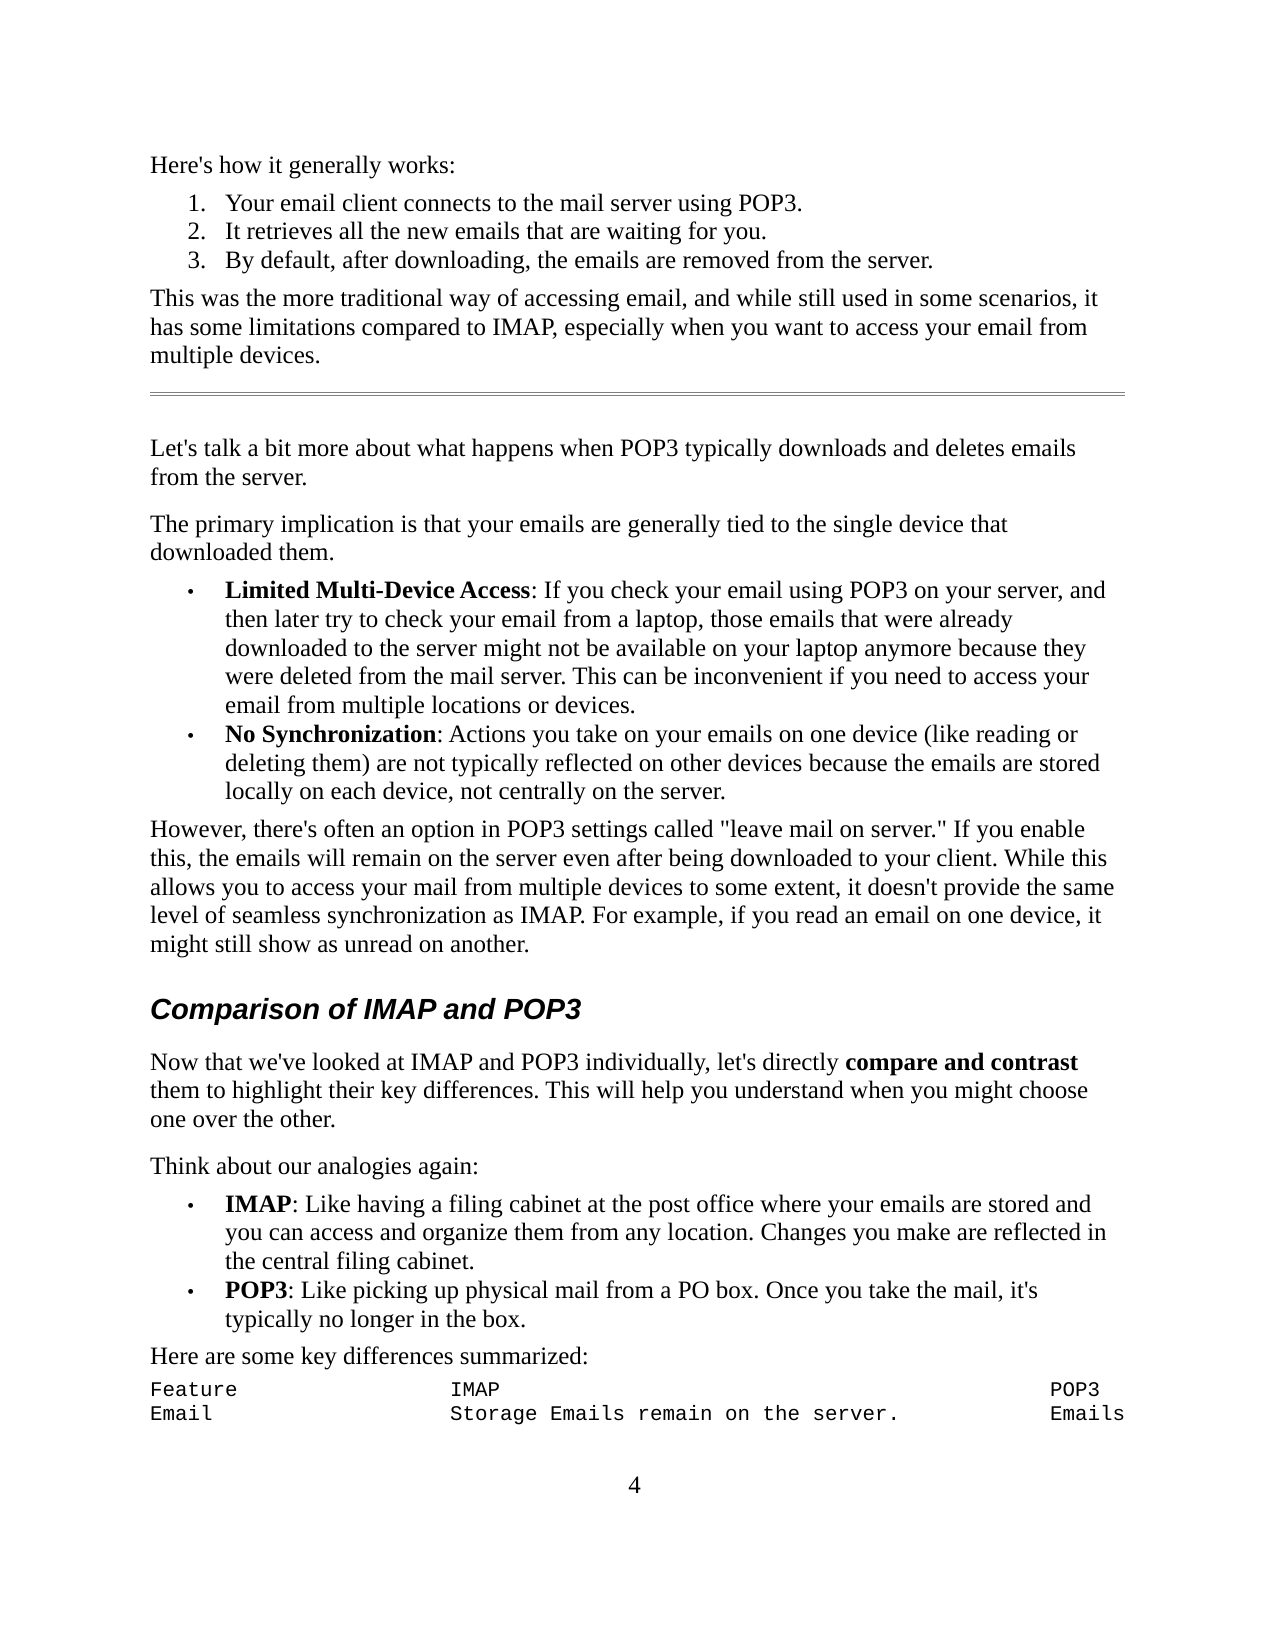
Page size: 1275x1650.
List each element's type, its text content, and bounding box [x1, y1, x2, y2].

text Feature IMAP POP3 [150, 1379, 1125, 1403]
text Think about our analogies again: [150, 1151, 1125, 1180]
list No Synchronization: Actions you take on your emails on one device (like reading or deleting them) are not typically reflected on other devices because the emails are stored locally on each device, not centrally on the server. [187, 719, 1125, 805]
text However, there's often an option in POP3 settings called "leave mail on server." If you enable this, the emails will remain on the server even after being downloaded to your client. While this allows you to access your mail from multiple devices to some extent, it doesn't provide the same level of seamless synchronization as IMAP. For example, if you read an email on one device, it might still show as unread on another. [150, 814, 1125, 958]
list Limited Multi-Device Access: If you check your email using POP3 on your server, and then later try to check your email from a laptop, those emails that were already downloaded to the server might not be available on your laptop anymore because they were deleted from the mail server. This can be inconvenient if you need to access your email from multiple locations or devices. [187, 575, 1125, 719]
text Email Storage Emails remain on the server. Emails [150, 1403, 1125, 1426]
list POP3: Like picking up physical mail from a PO box. Once you take the mail, it's typically no longer in the box. [187, 1275, 1125, 1332]
list It retrieves all the new emails that are waiting for you. [187, 216, 1125, 245]
text Here's how it generally works: [150, 150, 1125, 179]
list Your email client connects to the mail server using POP3. [187, 188, 1125, 216]
text This was the more traditional way of accessing email, and while still used in some scenarios, it has some limitations compared to IMAP, especially when you want to access your email from multiple devices. [150, 283, 1125, 369]
list By default, after downloading, the emails are removed from the server. [187, 245, 1125, 274]
subtitle Comparison of IMAP and POP3 [150, 992, 1125, 1025]
list IMAP: Like having a filing cabinet at the post office where your emails are stored and you can access and organize them from any location. Changes you make are reflected in the central filing cabinet. [187, 1189, 1125, 1275]
text Here are some key differences summarized: [150, 1341, 1125, 1370]
text Now that we've looked at IMAP and POP3 individually, let's directly compare and contrast them to highlight their key differences. This will help you understand when you might choose one over the other. [150, 1047, 1125, 1133]
text The primary implication is that your emails are generally tied to the single device that downloaded them. [150, 509, 1125, 566]
text Let's talk a bit more about what happens when POP3 typically downloads and deletes emails from the server. [150, 433, 1125, 491]
